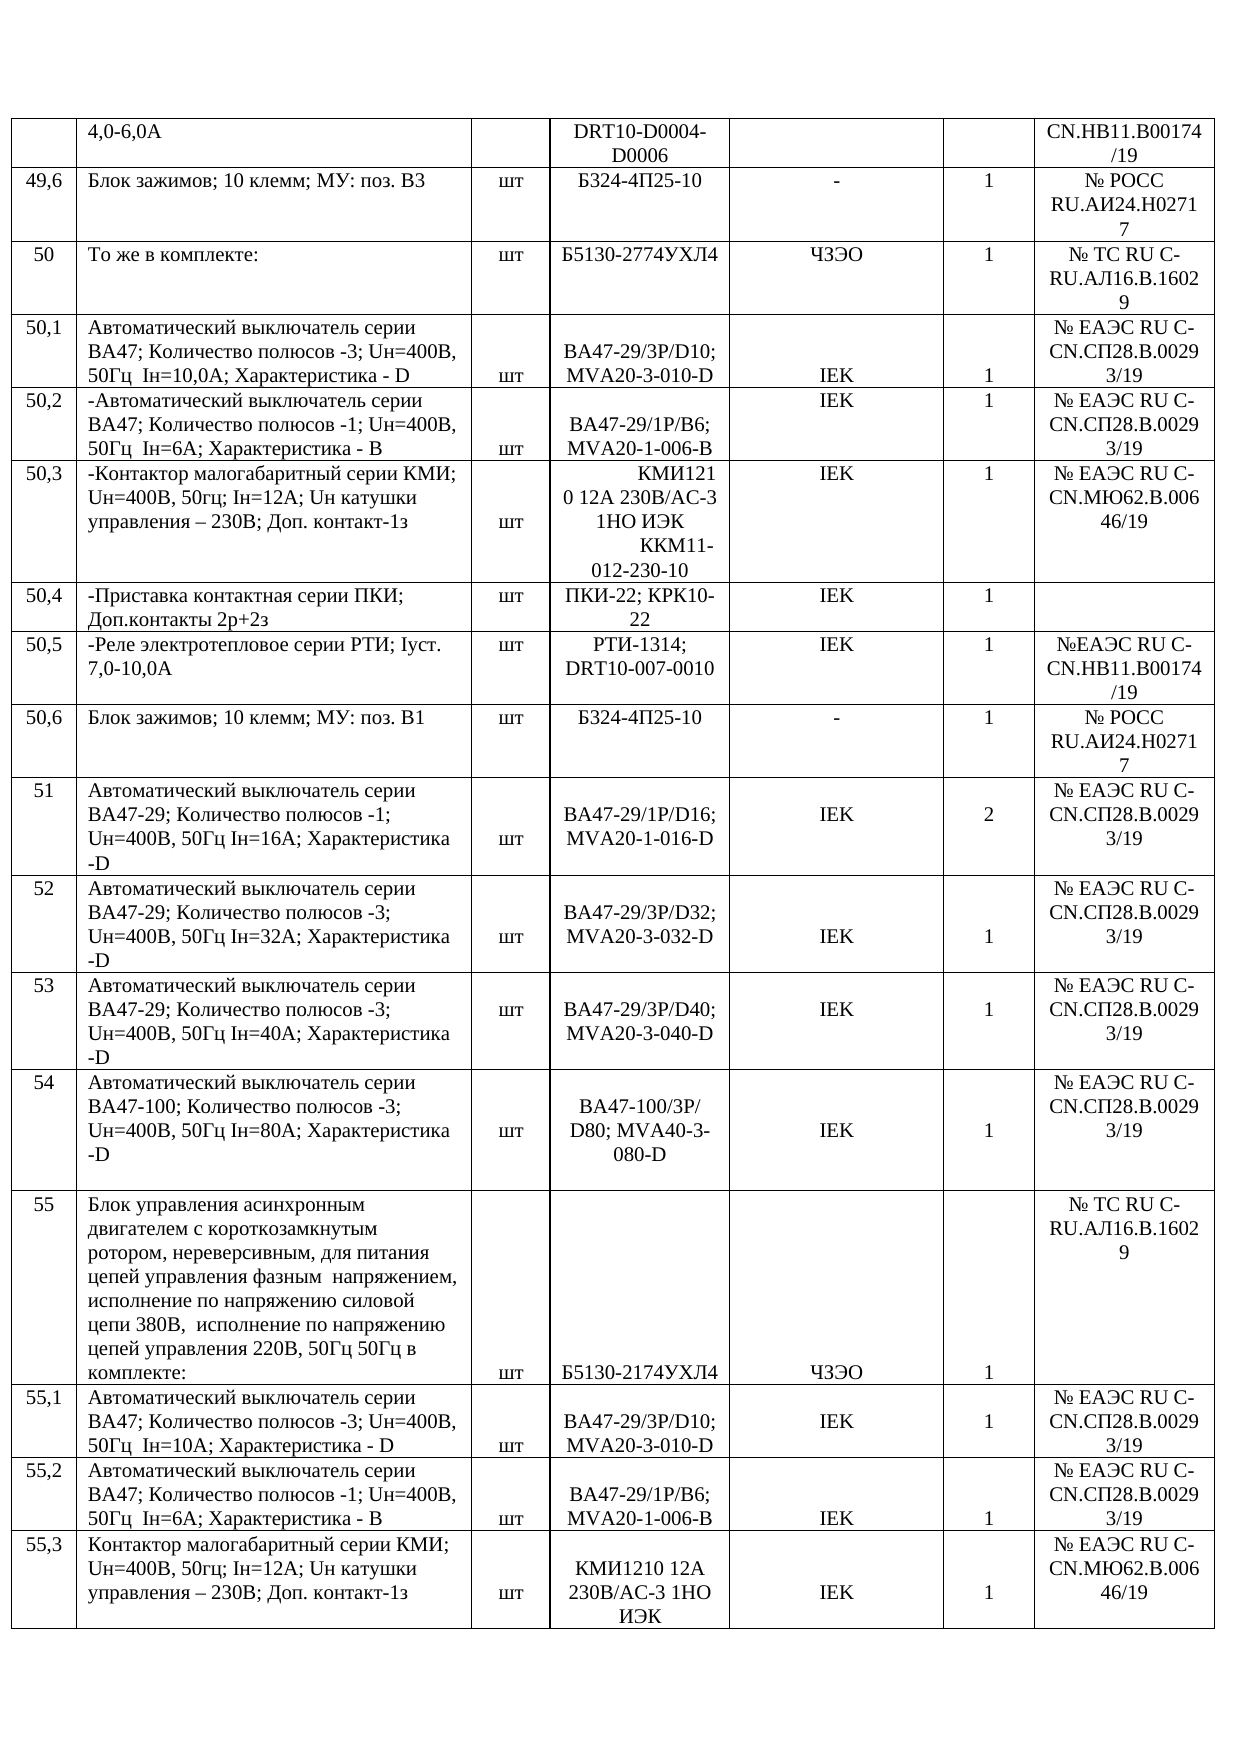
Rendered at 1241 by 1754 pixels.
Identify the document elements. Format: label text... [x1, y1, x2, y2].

table_cell 1 [944, 168, 1034, 241]
table_cell -Автоматический выключатель серии ВА47; Количество полюсов -1; Uн=400В, 50Гц Iн=6А; Характеристика - B [77, 388, 471, 460]
table_cell IEK [730, 1531, 943, 1628]
table_cell ЧЗЭО [730, 242, 943, 314]
table_cell CN.HB11.В00174/19 [1035, 119, 1214, 167]
table_cell 1 [944, 876, 1034, 972]
table_cell ВА47-29/3Р/D10; MVA20-3-010-D [551, 315, 729, 387]
table_cell 1 [944, 973, 1034, 1069]
table_cell № ЕАЭС RU C-CN.СП28.В.00293/19 [1035, 388, 1214, 460]
table_cell № ЕАЭС RU C-CN.МЮ62.В.00646/19 [1035, 1531, 1214, 1628]
table_cell ЧЗЭО [730, 1191, 943, 1384]
table_cell 54 [12, 1070, 76, 1190]
table_cell ВА47-29/3Р/D40; MVA20-3-040-D [551, 973, 729, 1069]
table_cell 1 [944, 1191, 1034, 1384]
table_cell Б324-4П25-10 [551, 168, 729, 241]
table_cell IEK [730, 1385, 943, 1457]
table_cell 49,6 [12, 168, 76, 241]
table_cell 1 [944, 242, 1034, 314]
table_cell 1 [944, 1070, 1034, 1190]
table_cell 55,2 [12, 1458, 76, 1530]
table_cell 52 [12, 876, 76, 972]
table_cell 1 [944, 461, 1034, 582]
table_cell № ЕАЭС RU C-CN.МЮ62.В.00646/19 [1035, 461, 1214, 582]
table_cell IEK [730, 315, 943, 387]
table_cell 55,3 [12, 1531, 76, 1628]
table_cell № ЕАЭС RU C-CN.СП28.В.00293/19 [1035, 1070, 1214, 1190]
table_cell [12, 119, 76, 167]
table_cell № ЕАЭС RU C-CN.СП28.В.00293/19 [1035, 876, 1214, 972]
table_cell ПКИ-22; КРК10-22 [551, 583, 729, 631]
table_cell IEK [730, 461, 943, 582]
table_cell 1 [944, 315, 1034, 387]
table_cell ВА47-29/1Р/В6; MVA20-1-006-В [551, 388, 729, 460]
table_cell -Реле электротепловое серии РТИ; Iуст. 7,0-10,0А [77, 632, 471, 704]
table_cell 55,1 [12, 1385, 76, 1457]
table_cell 50,3 [12, 461, 76, 582]
table_cell Блок зажимов; 10 клемм; МУ: поз. В1 [77, 705, 471, 777]
table_cell Автоматический выключатель серии ВА47; Количество полюсов -3; Uн=400В, 50Гц Iн=10А; Характеристика - D [77, 1385, 471, 1457]
table_cell шт [472, 583, 549, 631]
table_cell - [730, 168, 943, 241]
table_cell шт [472, 1385, 549, 1457]
table_cell ВА47-29/1Р/В6; MVA20-1-006-В [551, 1458, 729, 1530]
table_cell КМИ1210 12А 230В/АС-3 1НО ИЭК [551, 1531, 729, 1628]
table_cell То же в комплекте: [77, 242, 471, 314]
table_cell 50,4 [12, 583, 76, 631]
table_cell IEK [730, 973, 943, 1069]
table_cell № ЕАЭС RU C-CN.СП28.В.00293/19 [1035, 973, 1214, 1069]
table_cell КМИ1210 12А 230В/АС-3 1НО ИЭК ККМ11-012-230-10 [551, 461, 729, 582]
table_cell 1 [944, 1531, 1034, 1628]
table_cell 55 [12, 1191, 76, 1384]
table_cell IEK [730, 388, 943, 460]
table_cell № ЕАЭС RU C-CN.СП28.В.00293/19 [1035, 1385, 1214, 1457]
table_cell Автоматический выключатель серии ВА47-29; Количество полюсов -1; Uн=400В, 50Гц Iн=16А; Характеристика -D [77, 778, 471, 874]
table_cell № РОСС RU.АИ24.Н02717 [1035, 705, 1214, 777]
table_cell шт [472, 1070, 549, 1190]
table_cell шт [472, 388, 549, 460]
table_cell [1035, 583, 1214, 631]
table_cell № ЕАЭС RU C-CN.СП28.В.00293/19 [1035, 315, 1214, 387]
table_cell шт [472, 461, 549, 582]
table_cell Автоматический выключатель серии ВА47-100; Количество полюсов -3; Uн=400В, 50Гц Iн=80А; Характеристика -D [77, 1070, 471, 1190]
table_cell № ЕАЭС RU C-CN.СП28.В.00293/19 [1035, 1458, 1214, 1530]
table_cell [472, 119, 549, 167]
table_cell IEK [730, 876, 943, 972]
table_cell № ТС RU C-RU.АЛ16.В.16029 [1035, 242, 1214, 314]
table_cell 53 [12, 973, 76, 1069]
table_cell 2 [944, 778, 1034, 874]
table_cell Б5130-2174УХЛ4 [551, 1191, 729, 1384]
table_cell ВА47-29/3Р/D10; MVA20-3-010-D [551, 1385, 729, 1457]
table_cell -Приставка контактная серии ПКИ; Доп.контакты 2р+2з [77, 583, 471, 631]
table_cell 1 [944, 583, 1034, 631]
table_cell IEK [730, 1070, 943, 1190]
table_cell 1 [944, 1458, 1034, 1530]
table_cell -Контактор малогабаритный серии КМИ; Uн=400В, 50гц; Iн=12А; Uн катушки управления – 230В; Доп. контакт-1з [77, 461, 471, 582]
table_cell шт [472, 1191, 549, 1384]
table_cell 1 [944, 705, 1034, 777]
table_cell шт [472, 876, 549, 972]
table_cell [944, 119, 1034, 167]
table_cell 4,0-6,0А [77, 119, 471, 167]
table_cell Автоматический выключатель серии ВА47-29; Количество полюсов -3; Uн=400В, 50Гц Iн=40А; Характеристика -D [77, 973, 471, 1069]
table_cell Автоматический выключатель серии ВА47; Количество полюсов -1; Uн=400В, 50Гц Iн=6А; Характеристика - B [77, 1458, 471, 1530]
table_cell ВА47-29/3Р/D32; MVA20-3-032-D [551, 876, 729, 972]
table_cell DRT10-D0004-D0006 [551, 119, 729, 167]
table_cell Блок зажимов; 10 клемм; МУ: поз. В3 [77, 168, 471, 241]
table_cell 50,5 [12, 632, 76, 704]
table_cell шт [472, 1531, 549, 1628]
table_cell шт [472, 1458, 549, 1530]
table_cell №ЕАЭС RU C-CN.HB11.В00174/19 [1035, 632, 1214, 704]
table_cell 1 [944, 632, 1034, 704]
table_cell Б5130-2774УХЛ4 [551, 242, 729, 314]
table_cell № РОСС RU.АИ24.Н02717 [1035, 168, 1214, 241]
table_cell 1 [944, 1385, 1034, 1457]
table_cell шт [472, 632, 549, 704]
table_cell РТИ-1314; DRT10-007-0010 [551, 632, 729, 704]
table_cell [730, 119, 943, 167]
table_cell IEK [730, 632, 943, 704]
table_cell IEK [730, 583, 943, 631]
table_cell Контактор малогабаритный серии КМИ; Uн=400В, 50гц; Iн=12А; Uн катушки управления – 230В; Доп. контакт-1з [77, 1531, 471, 1628]
table_cell 51 [12, 778, 76, 874]
table_cell Автоматический выключатель серии ВА47-29; Количество полюсов -3; Uн=400В, 50Гц Iн=32А; Характеристика -D [77, 876, 471, 972]
table_cell Б324-4П25-10 [551, 705, 729, 777]
table_cell шт [472, 242, 549, 314]
table_cell шт [472, 705, 549, 777]
table_cell шт [472, 168, 549, 241]
table_cell шт [472, 778, 549, 874]
table_cell 50,1 [12, 315, 76, 387]
table_cell IEK [730, 1458, 943, 1530]
table_cell 50 [12, 242, 76, 314]
table_cell 1 [944, 388, 1034, 460]
table_cell № ЕАЭС RU C-CN.СП28.В.00293/19 [1035, 778, 1214, 874]
table_cell ВА47-29/1Р/D16; MVA20-1-016-D [551, 778, 729, 874]
table_cell ВА47-100/3Р/D80; MVA40-3-080-D [551, 1070, 729, 1190]
table_cell Блок управления асинхронным двигателем с короткозамкнутым ротором, нереверсивным, для питания цепей управления фазным напряжением, исполнение по напряжению силовой цепи 380В, исполнение по напряжению цепей управления 220В, 50Гц 50Гц в комплекте: [77, 1191, 471, 1384]
table_cell Автоматический выключатель серии ВА47; Количество полюсов -3; Uн=400В, 50Гц Iн=10,0А; Характеристика - D [77, 315, 471, 387]
table_cell 50,2 [12, 388, 76, 460]
table_cell 50,6 [12, 705, 76, 777]
table_cell шт [472, 315, 549, 387]
table_cell шт [472, 973, 549, 1069]
table_cell № ТС RU C-RU.АЛ16.В.16029 [1035, 1191, 1214, 1384]
table_cell IEK [730, 778, 943, 874]
table_cell - [730, 705, 943, 777]
